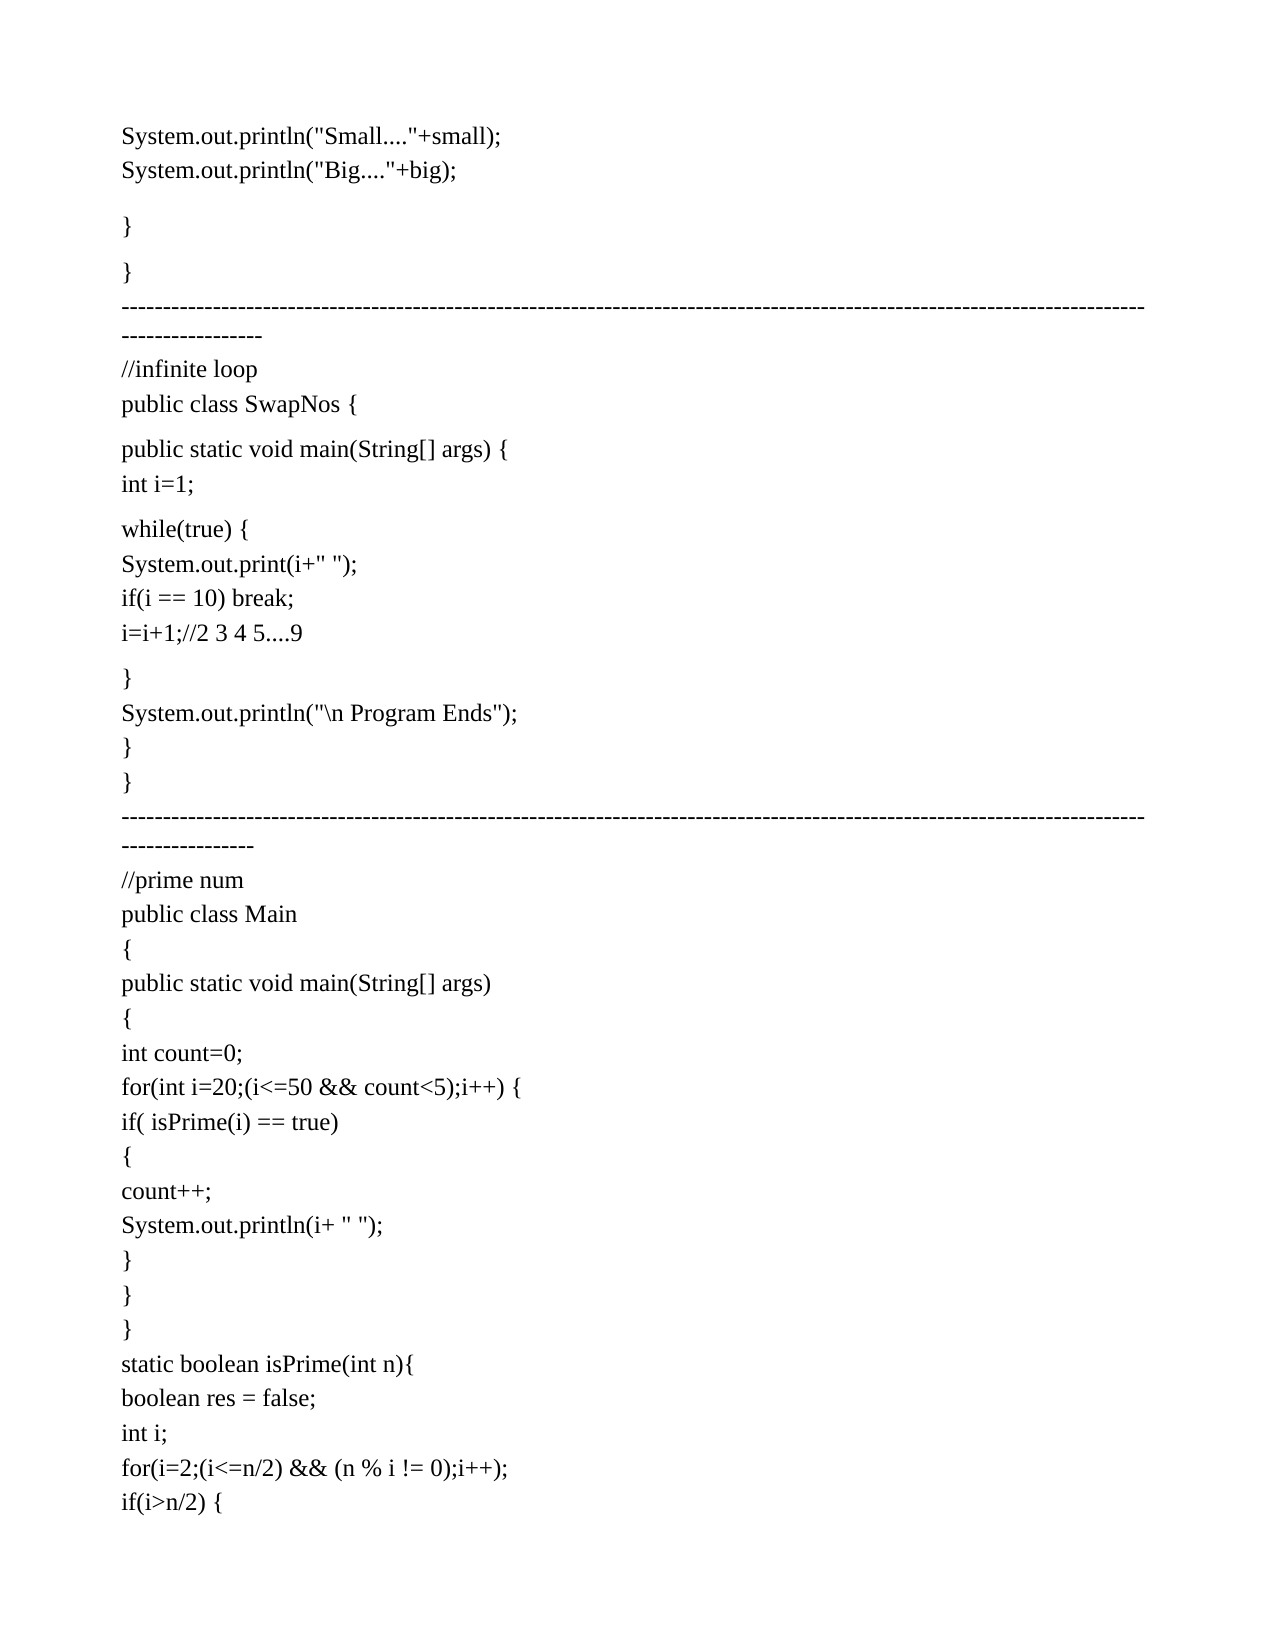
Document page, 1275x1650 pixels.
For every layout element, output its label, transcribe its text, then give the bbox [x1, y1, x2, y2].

table_header } [118, 254, 151, 288]
table_header { [118, 1000, 151, 1035]
table_header [118, 198, 133, 208]
table_header System.out.println("\n Program Ends"); [118, 695, 536, 729]
table_header //prime num [118, 862, 262, 896]
table_header } [118, 1277, 151, 1311]
table_header static boolean isPrime(int n){ [118, 1346, 434, 1381]
table_header int count=0; [118, 1035, 261, 1069]
table_header { [118, 931, 151, 966]
table_header int i=1; [118, 466, 213, 501]
table_header public static void main(String[] args) [118, 966, 509, 1000]
table_header for(int i=20;(i<=50 && count<5);i++) { [118, 1069, 544, 1104]
table_header } [118, 209, 151, 243]
table_header System.out.println("Big...."+big); [118, 153, 475, 187]
table_header ------------------------------------------------------------------------------------------------------------------------------------------- [118, 799, 1157, 862]
table_header [118, 421, 133, 431]
table_header [118, 187, 133, 198]
table_header } [118, 729, 151, 764]
table_header } [118, 1242, 151, 1277]
table_header public static void main(String[] args) { [118, 431, 528, 466]
table_header System.out.println(i+ " "); [118, 1208, 401, 1242]
table_header boolean res = false; [118, 1381, 334, 1415]
table_header public class Main [118, 896, 315, 931]
table_header while(true) { [118, 511, 268, 546]
table_header for(i=2;(i<=n/2) && (n % i != 0);i++); [118, 1450, 529, 1484]
table_header } [118, 1311, 151, 1346]
table_header -------------------------------------------------------------------------------------------------------------------------------------------- [118, 288, 1157, 352]
table_header if(i == 10) break; [118, 580, 312, 615]
table_header count++; [118, 1173, 229, 1208]
table_header System.out.println("Small...."+small); [118, 118, 519, 153]
table_header { [118, 1139, 151, 1173]
table_header } [118, 660, 151, 695]
table_header if( isPrime(i) == true) [118, 1104, 357, 1138]
table_header public class SwapNos { [118, 386, 376, 421]
table_header } [118, 764, 151, 798]
table_header //infinite loop [118, 352, 276, 386]
table_header [118, 501, 133, 511]
table_header int i; [118, 1415, 186, 1450]
table_header [118, 243, 133, 254]
table_header System.out.print(i+" "); [118, 546, 376, 580]
table_header if(i>n/2) { [118, 1484, 243, 1519]
table_header [118, 650, 133, 660]
table_header i=i+1;//2 3 4 5....9 [118, 615, 322, 649]
